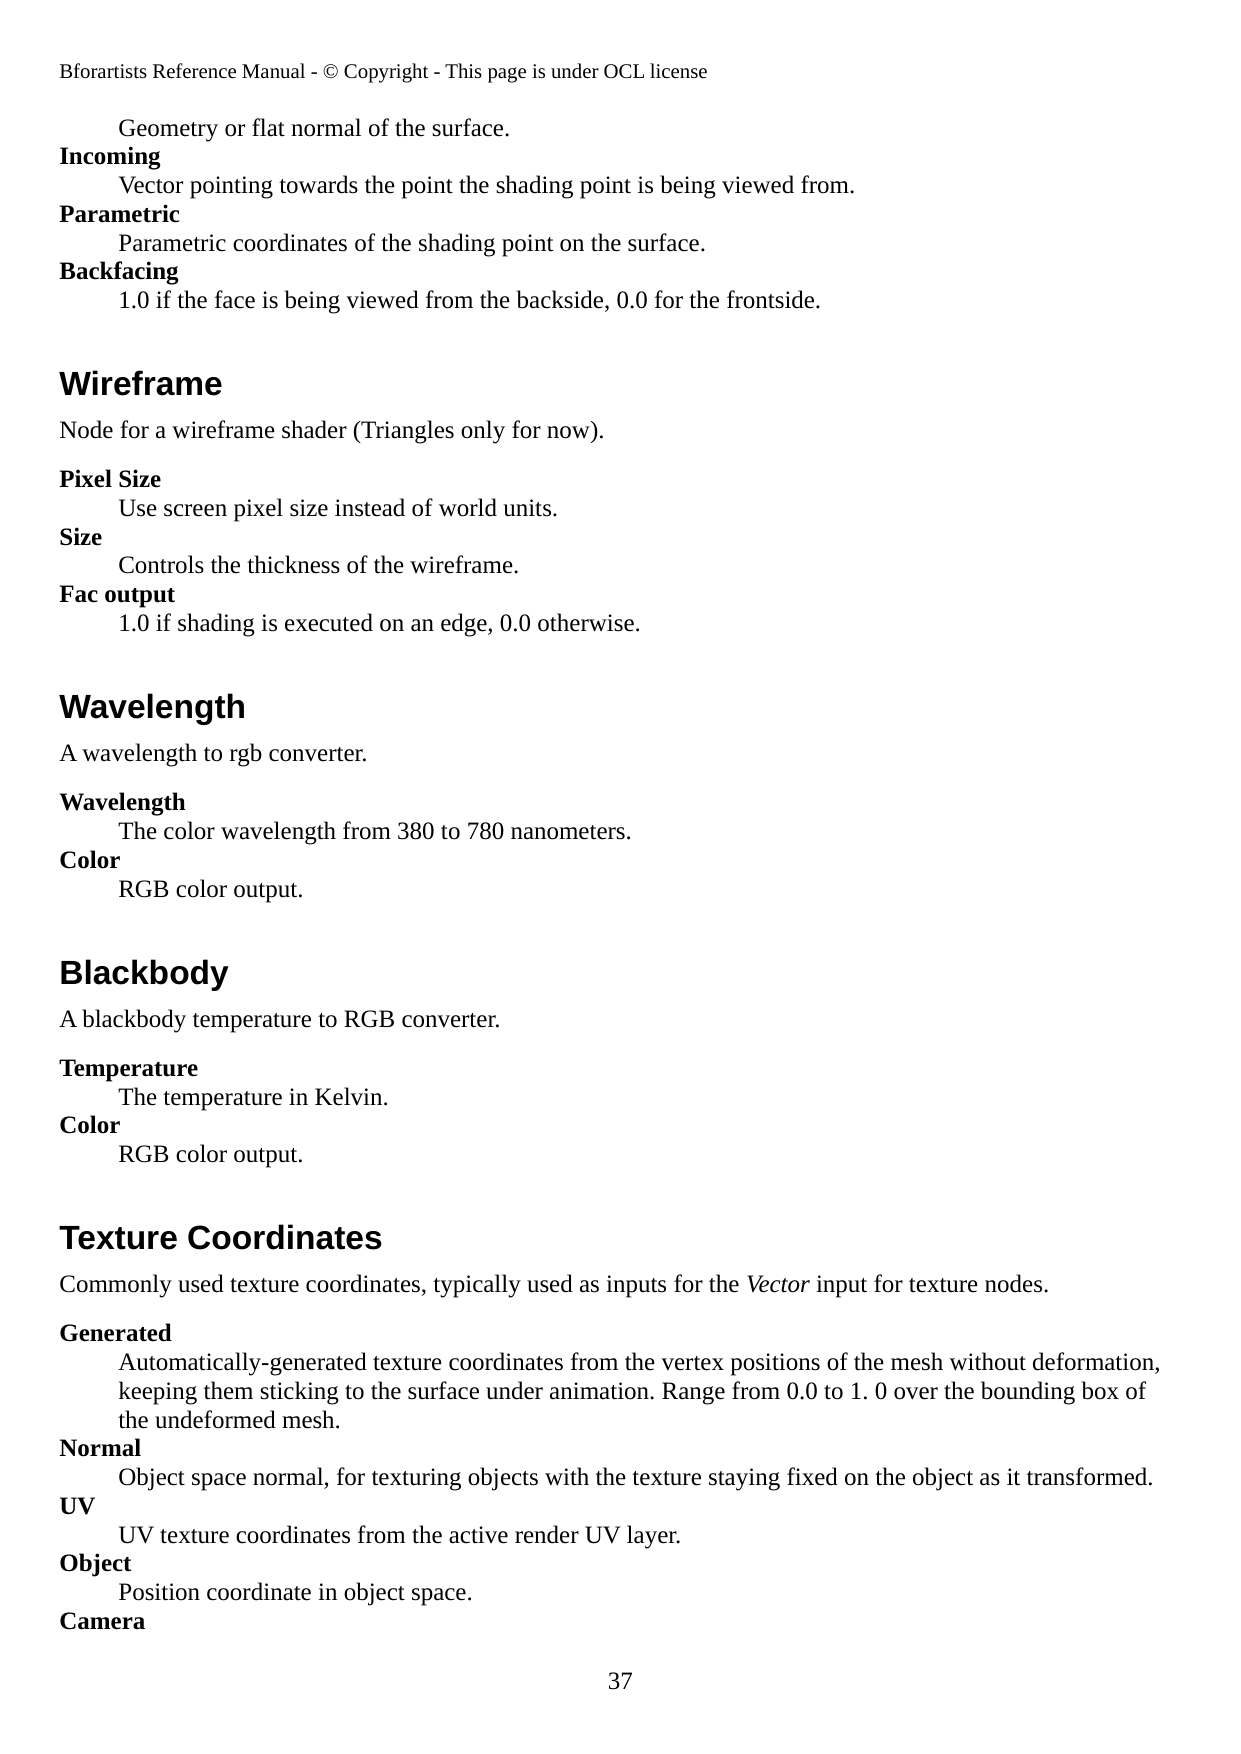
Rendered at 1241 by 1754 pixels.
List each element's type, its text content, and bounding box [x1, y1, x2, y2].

list Object space normal, for texturing objects with the texture staying fixed on the object as it transformed. [118, 1462, 1181, 1491]
list Position coordinate in object space. [118, 1577, 1181, 1606]
subtitle Fac output [59, 579, 1181, 608]
subtitle Generated [59, 1318, 1181, 1347]
subtitle Wireframe [59, 364, 1181, 403]
subtitle Parametric [59, 199, 1181, 228]
list RGB color output. [118, 874, 1181, 902]
list Controls the thickness of the wireframe. [118, 551, 1181, 579]
list Use screen pixel size instead of world units. [118, 493, 1181, 522]
subtitle Camera [59, 1606, 1181, 1635]
list 1.0 if shading is executed on an edge, 0.0 otherwise. [118, 608, 1181, 637]
list The temperature in Kelvin. [118, 1082, 1181, 1110]
text Commonly used texture coordinates, typically used as inputs for the Vector input for texture nodes. [59, 1269, 1181, 1298]
subtitle Color [59, 845, 1181, 874]
list The color wavelength from 380 to 780 nanometers. [118, 816, 1181, 845]
subtitle Backfacing [59, 256, 1181, 285]
list 1.0 if the face is being viewed from the backside, 0.0 for the frontside. [118, 285, 1181, 314]
subtitle UV [59, 1491, 1181, 1520]
text A wavelength to rgb converter. [59, 738, 1181, 767]
subtitle Wavelength [59, 787, 1181, 816]
subtitle Wavelength [59, 687, 1181, 726]
text A blackbody temperature to RGB converter. [59, 1004, 1181, 1033]
list Geometry or flat normal of the surface. [118, 113, 1181, 141]
list Parametric coordinates of the shading point on the surface. [118, 228, 1181, 256]
subtitle Blackbody [59, 953, 1181, 991]
list UV texture coordinates from the active render UV layer. [118, 1520, 1181, 1548]
list Automatically-generated texture coordinates from the vertex positions of the mesh without deformation, keeping them sticking to the surface under animation. Range from 0.0 to 1. 0 over the bounding box of the undeformed mesh. [118, 1347, 1181, 1433]
subtitle Incoming [59, 141, 1181, 170]
list RGB color output. [118, 1139, 1181, 1168]
subtitle Size [59, 522, 1181, 551]
subtitle Temperature [59, 1053, 1181, 1082]
subtitle Texture Coordinates [59, 1218, 1181, 1257]
subtitle Pixel Size [59, 464, 1181, 493]
subtitle Normal [59, 1433, 1181, 1462]
subtitle Object [59, 1548, 1181, 1577]
text Node for a wireframe shader (Triangles only for now). [59, 415, 1181, 444]
list Vector pointing towards the point the shading point is being viewed from. [118, 170, 1181, 199]
subtitle Color [59, 1110, 1181, 1139]
